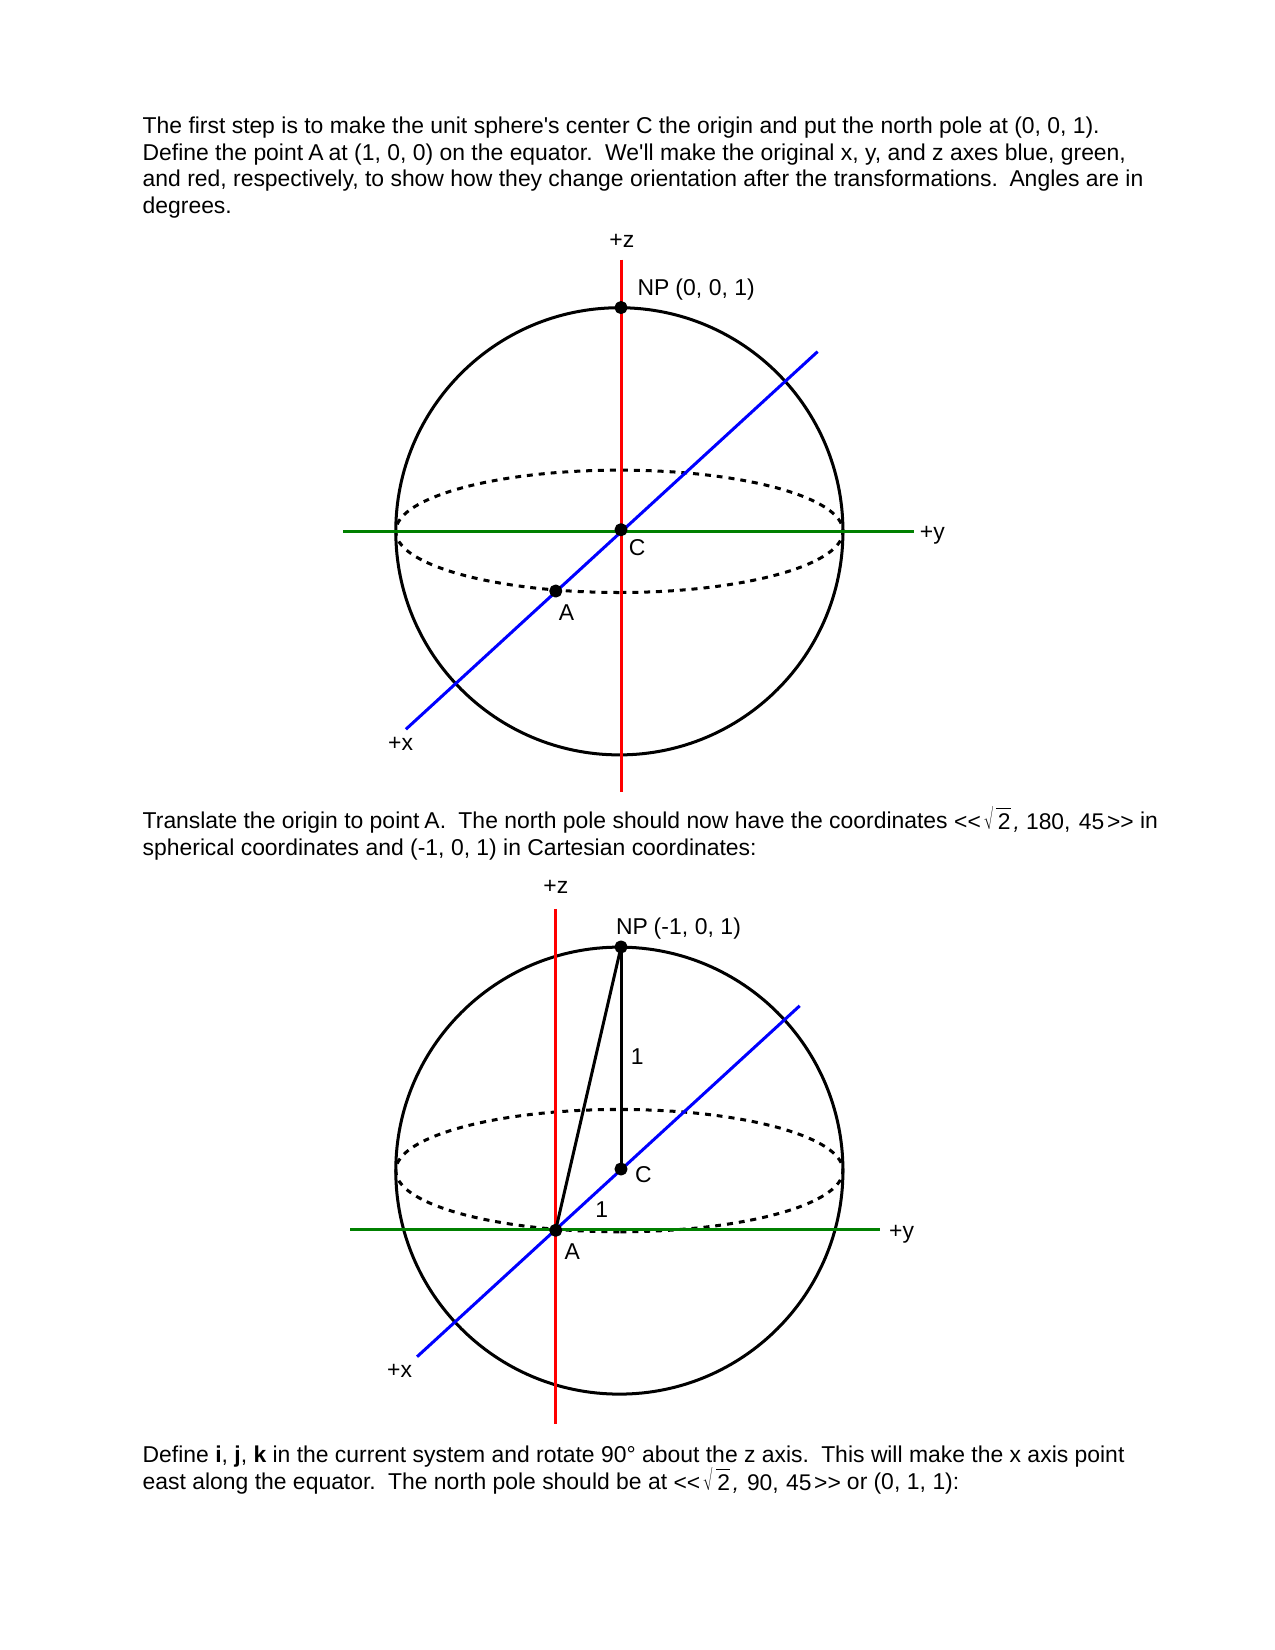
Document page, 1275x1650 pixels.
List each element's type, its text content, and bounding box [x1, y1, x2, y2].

text The first step is to make the unit sphere's center C the origin and put the north pole at (0, 0, 1). Define the point A at (1, 0, 0) on the equator. We'll make the original x, y, and z axes blue, green, and red, respectively, to show how they change orientation after the transformations. Angles are in degrees. [142, 112, 1162, 218]
text Define i, j, k in the current system and rotate 90° about the z axis. This will make the x axis point east along the equator. The north pole should be at or (0, 1, 1): [142, 869, 1162, 1495]
text Translate the origin to point A. The north pole should now have the coordinates in spherical coordinates and (-1, 0, 1) in Cartesian coordinates: [142, 227, 1162, 860]
